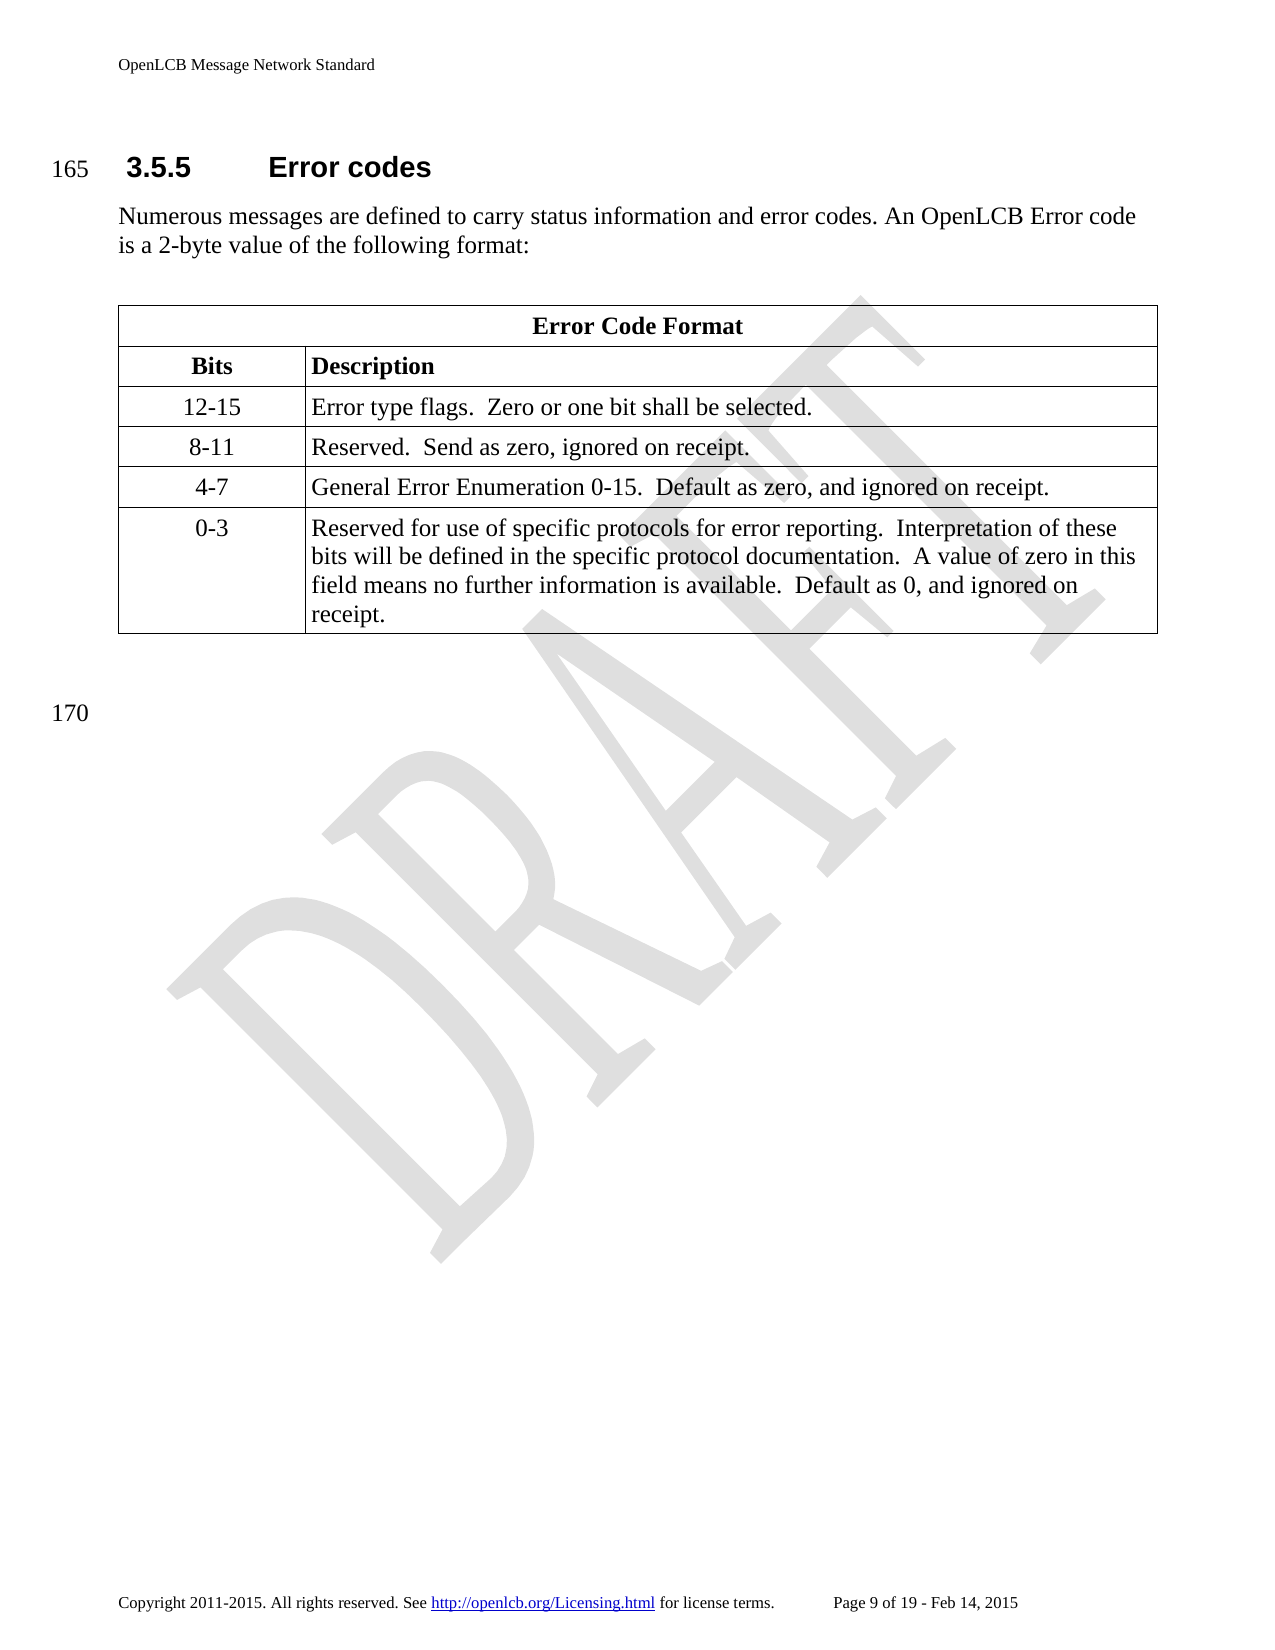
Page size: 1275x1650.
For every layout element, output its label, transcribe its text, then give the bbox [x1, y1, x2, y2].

table_header Error Code Format [119, 306, 848, 346]
table_cell Reserved for use of specific protocols for error reporting. Interpretation of these bits will be defined in the specific protocol documentation. A value of zero in this field means no further information is available. Default as 0, and ignored on receipt. [306, 508, 752, 633]
table_cell 0-3 [119, 508, 305, 633]
table_cell General Error Enumeration 0-15. Default as zero, and ignored on receipt. [930, 467, 1157, 507]
table_cell General Error Enumeration 0-15. Default as zero, and ignored on receipt. [687, 467, 927, 507]
subtitle Error codes [118, 150, 1157, 183]
table_cell Description [306, 347, 807, 386]
table_cell [890, 427, 1157, 466]
table_cell [769, 427, 886, 466]
table_header [873, 306, 1157, 346]
table_cell Error type flags. Zero or one bit shall be selected. [850, 387, 1157, 426]
table_cell 4-7 [119, 467, 305, 507]
table_cell Error type flags. Zero or one bit shall be selected. [306, 387, 767, 426]
table_cell Bits [119, 347, 305, 386]
text Numerous messages are defined to carry status information and error codes. An OpenLCB Error code is a 2-byte value of the following format: [118, 201, 1157, 259]
table_cell Reserved for use of specific protocols for error reporting. Interpretation of these bits will be defined in the specific protocol documentation. A value of zero in this field means no further information is available. Default as 0, and ignored on receipt. [678, 508, 1046, 633]
table_cell Reserved. Send as zero, ignored on receipt. [306, 427, 783, 466]
table_cell Error type flags. Zero or one bit shall be selected. [772, 387, 846, 426]
table_cell Reserved for use of specific protocols for error reporting. Interpretation of these bits will be defined in the specific protocol documentation. A value of zero in this field means no further information is available. Default as 0, and ignored on receipt. [971, 508, 1157, 633]
table_header [849, 328, 893, 346]
table_cell 8-11 [119, 427, 305, 466]
table_cell General Error Enumeration 0-15. Default as zero, and ignored on receipt. [306, 467, 687, 507]
table_cell [828, 347, 1157, 386]
table_cell 12-15 [119, 387, 305, 426]
